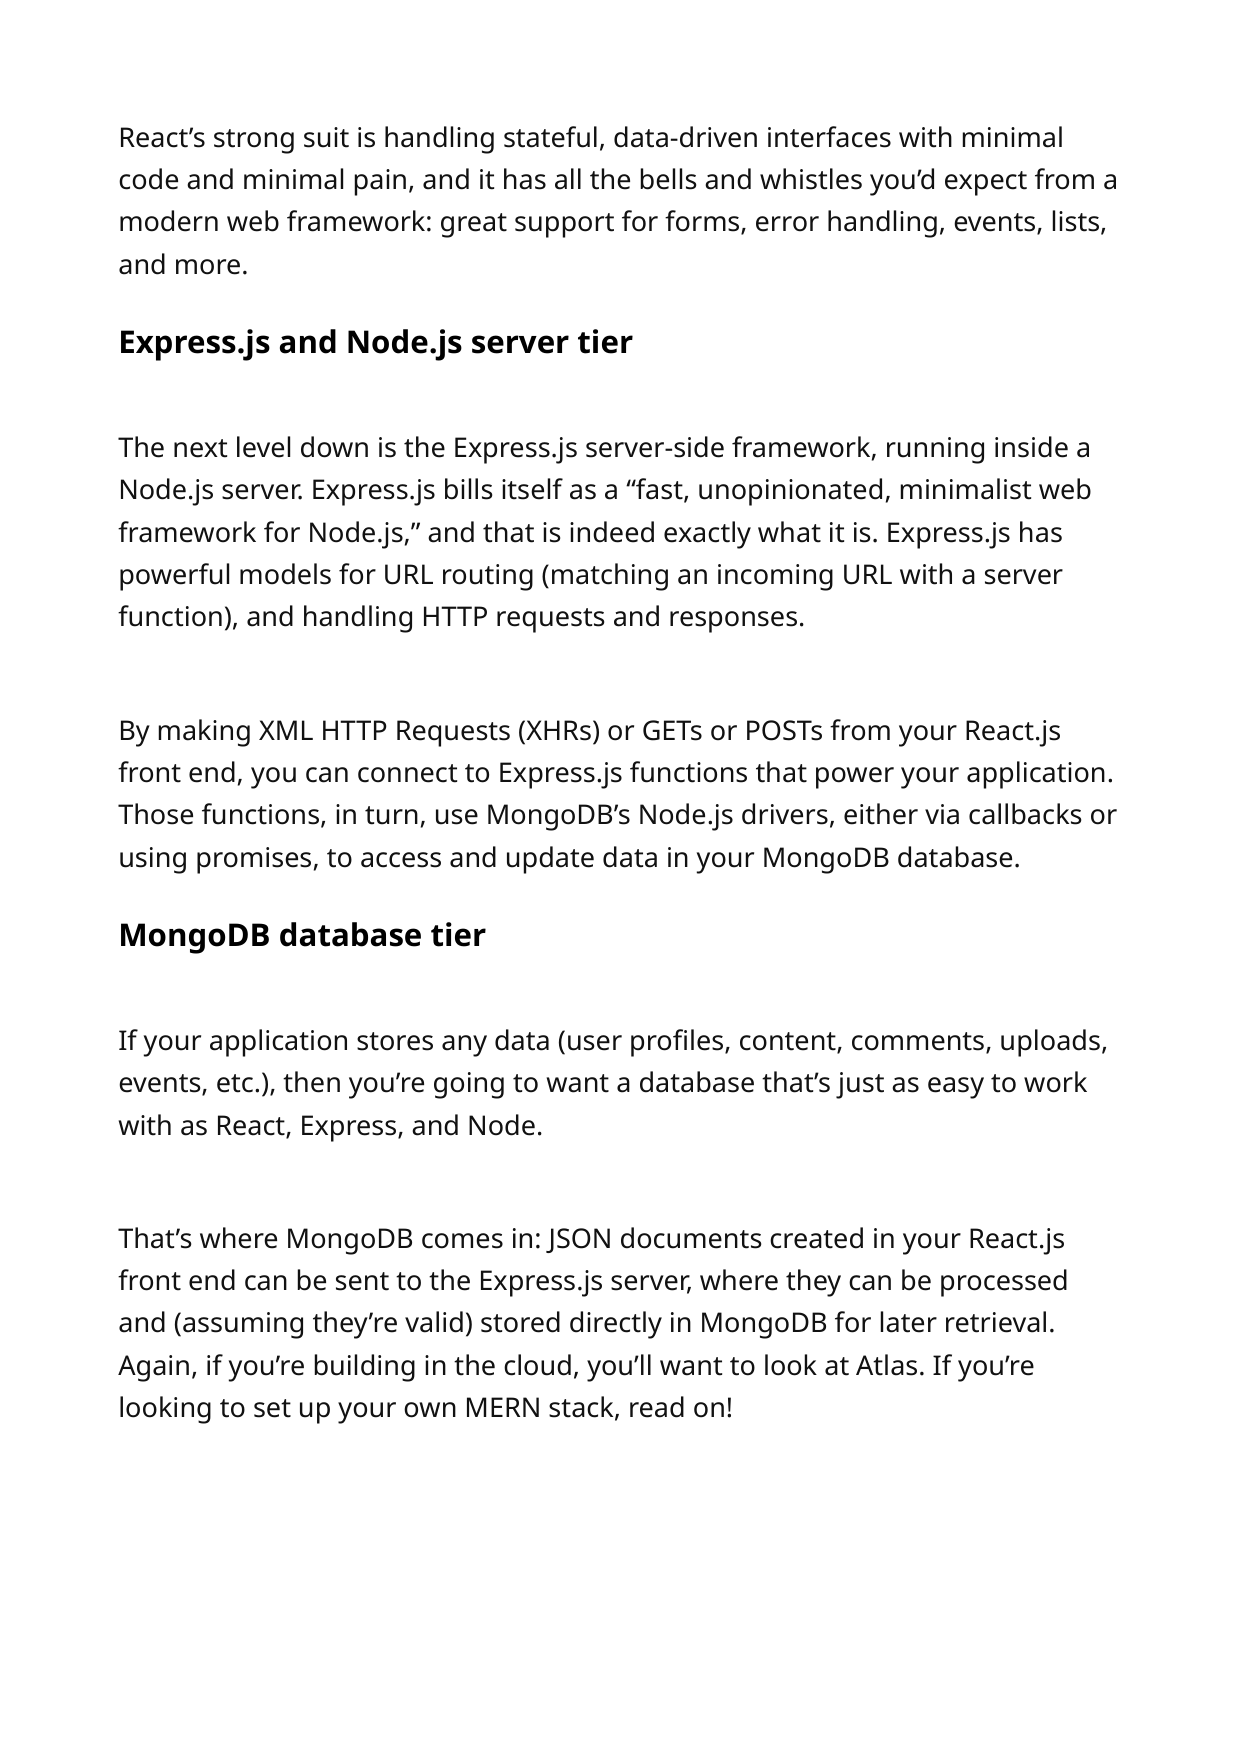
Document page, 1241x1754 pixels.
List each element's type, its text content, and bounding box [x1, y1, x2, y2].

text React’s strong suit is handling stateful, data-driven interfaces with minimal code and minimal pain, and it has all the bells and whistles you’d expect from a modern web framework: great support for forms, error handling, events, lists, and more. [118, 118, 1122, 282]
text By making XML HTTP Requests (XHRs) or GETs or POSTs from your React.js front end, you can connect to Express.js functions that power your application. Those functions, in turn, use MongoDB’s Node.js drivers, either via callbacks or using promises, to access and update data in your MongoDB database. [118, 711, 1122, 875]
text That’s where MongoDB comes in: JSON documents created in your React.js front end can be sent to the Express.js server, where they can be processed and (assuming they’re valid) stored directly in MongoDB for later retrieval. Again, if you’re building in the cloud, you’ll want to look at Atlas. If you’re looking to set up your own MERN stack, read on! [118, 1219, 1122, 1426]
text The next level down is the Express.js server-side framework, running inside a Node.js server. Express.js bills itself as a “fast, unopinionated, minimalist web framework for Node.js,” and that is indeed exactly what it is. Express.js has powerful models for URL routing (matching an incoming URL with a server function), and handling HTTP requests and responses. [118, 428, 1122, 635]
text If your application stores any data (user profiles, content, comments, uploads, events, etc.), then you’re going to want a database that’s just as easy to work with as React, Express, and Node. [118, 1021, 1122, 1143]
subtitle MongoDB database tier [118, 913, 1122, 956]
subtitle Express.js and Node.js server tier [118, 320, 1122, 363]
